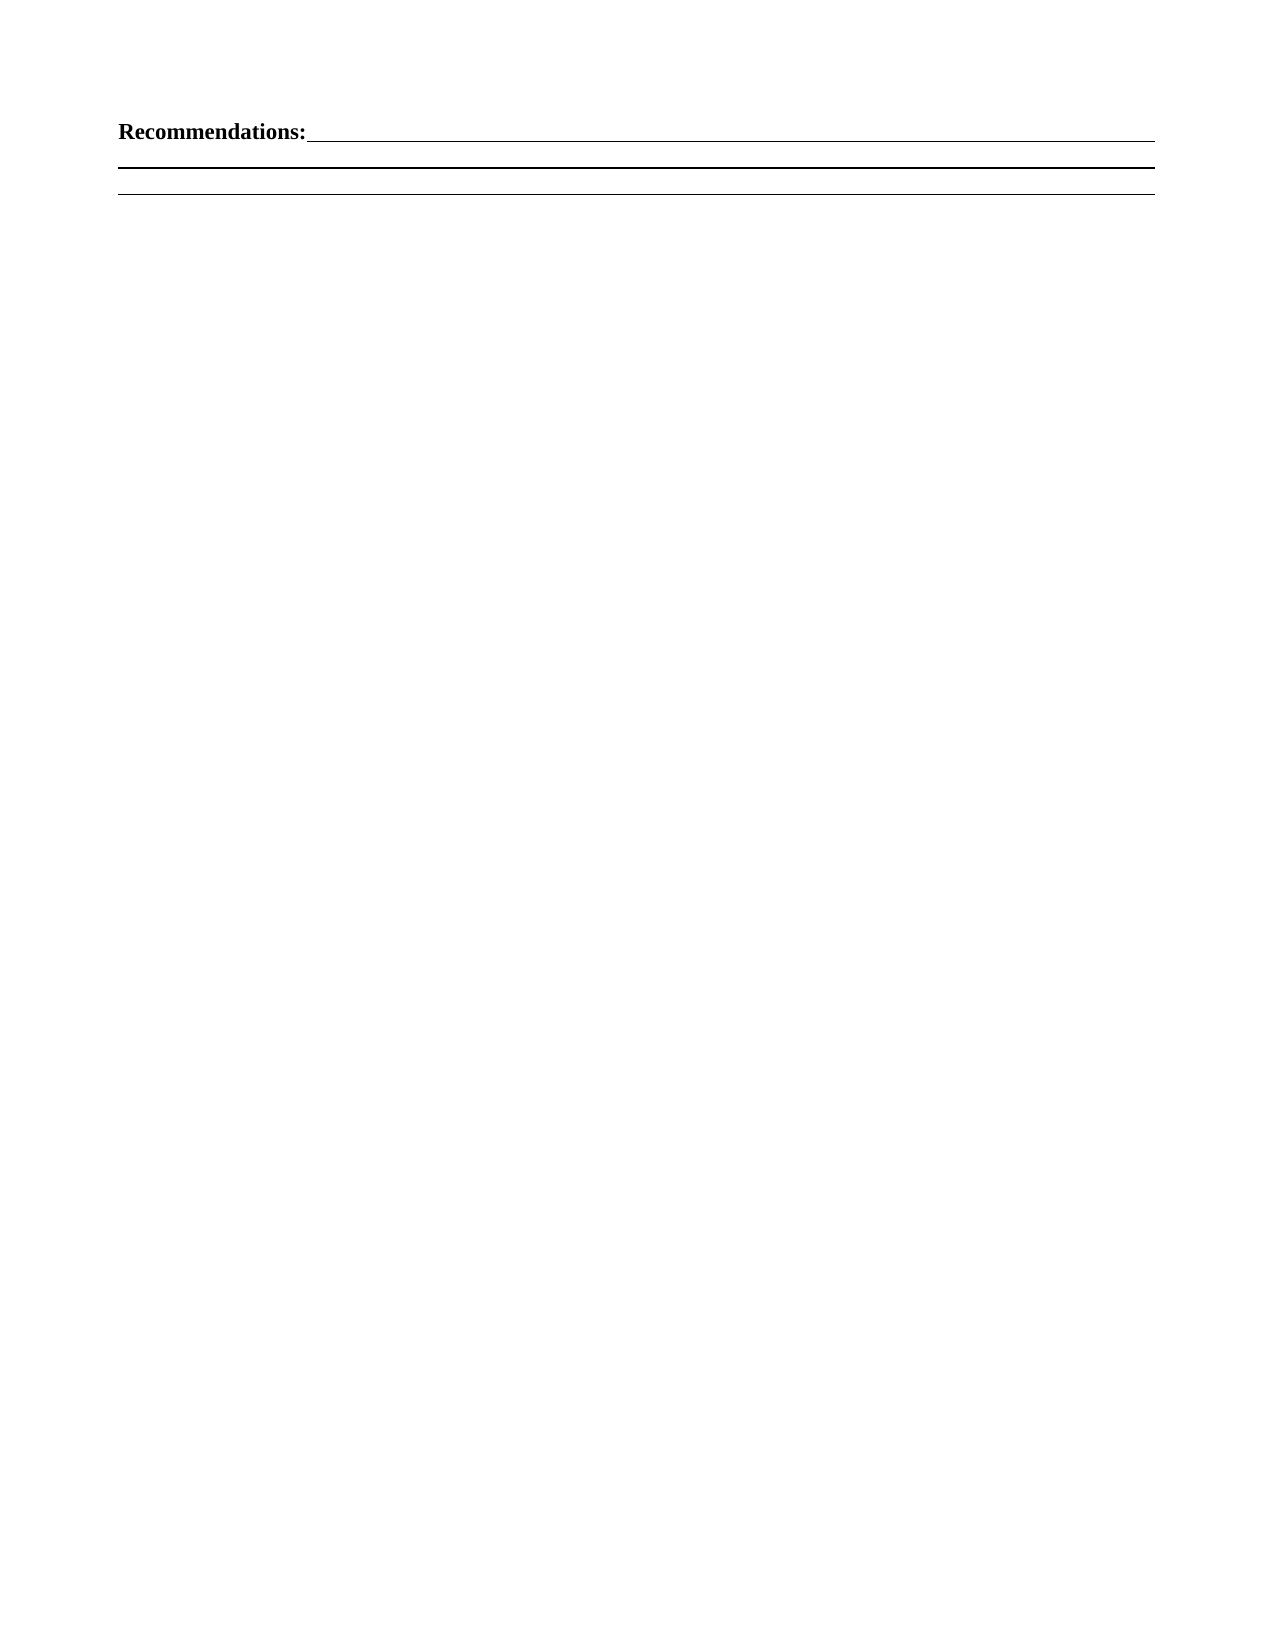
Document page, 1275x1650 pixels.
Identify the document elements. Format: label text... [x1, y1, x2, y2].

text Recommendations: [118, 118, 1157, 144]
